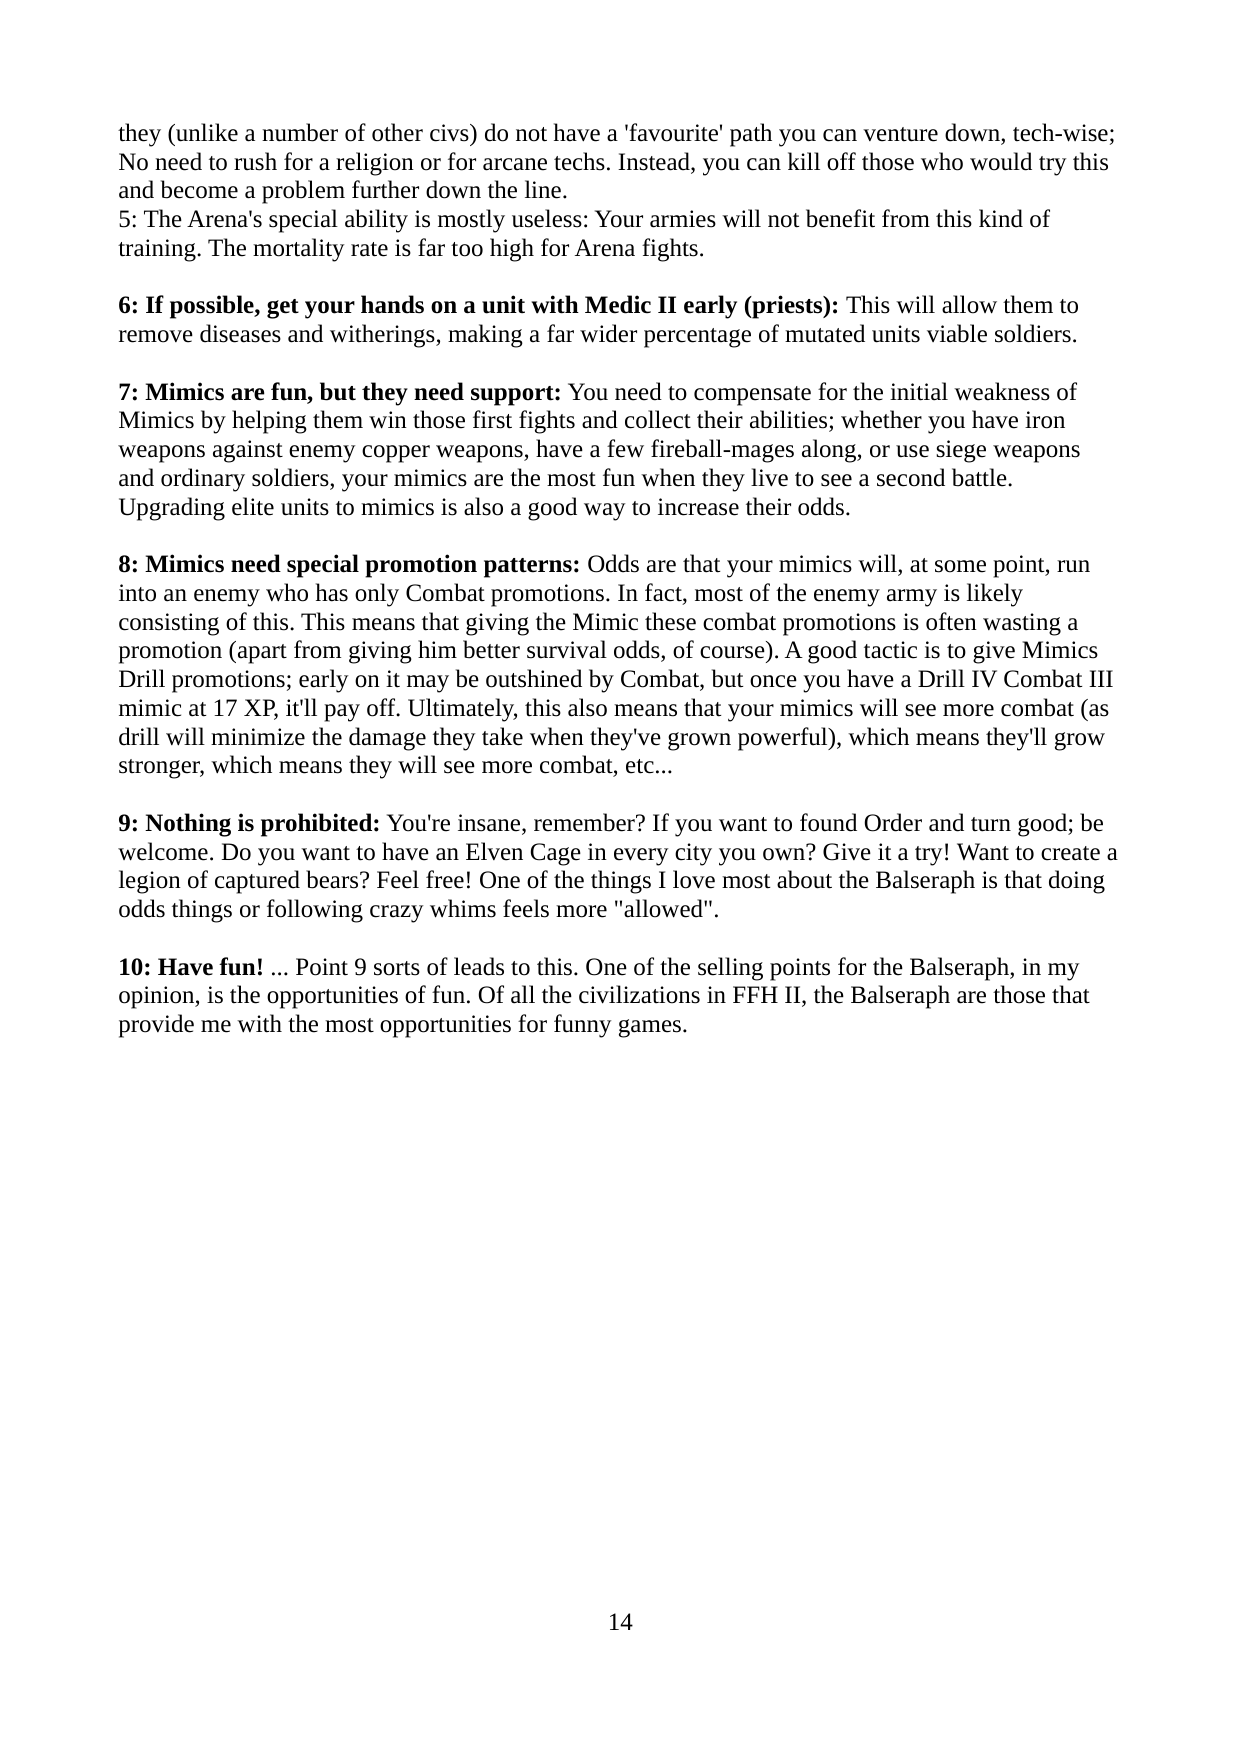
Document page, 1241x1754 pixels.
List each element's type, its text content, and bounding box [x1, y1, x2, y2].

text 7: Mimics are fun, but they need support: You need to compensate for the initial weakness of Mimics by helping them win those first fights and collect their abilities; whether you have iron weapons against enemy copper weapons, have a few fireball-mages along, or use siege weapons and ordinary soldiers, your mimics are the most fun when they live to see a second battle. Upgrading elite units to mimics is also a good way to increase their odds. [118, 377, 1122, 521]
text 8: Mimics need special promotion patterns: Odds are that your mimics will, at some point, run into an enemy who has only Combat promotions. In fact, most of the enemy army is likely consisting of this. This means that giving the Mimic these combat promotions is often wasting a promotion (apart from giving him better survival odds, of course). A good tactic is to give Mimics Drill promotions; early on it may be outshined by Combat, but once you have a Drill IV Combat III mimic at 17 XP, it'll pay off. Ultimately, this also means that your mimics will see more combat (as drill will minimize the damage they take when they've grown powerful), which means they'll grow stronger, which means they will see more combat, etc... [118, 549, 1122, 779]
text they (unlike a number of other civs) do not have a 'favourite' path you can venture down, tech-wise; No need to rush for a religion or for arcane techs. Instead, you can kill off those who would try this and become a problem further down the line. [118, 118, 1122, 204]
text 9: Nothing is prohibited: You're insane, remember? If you want to found Order and turn good; be welcome. Do you want to have an Elven Cage in every city you own? Give it a try! Want to create a legion of captured bears? Feel free! One of the things I love most about the Balseraph is that doing odds things or following crazy whims feels more "allowed". [118, 808, 1122, 923]
text 10: Have fun! ... Point 9 sorts of leads to this. One of the selling points for the Balseraph, in my opinion, is the opportunities of fun. Of all the civilizations in FFH II, the Balseraph are those that provide me with the most opportunities for funny games. [118, 952, 1122, 1038]
text 6: If possible, get your hands on a unit with Medic II early (priests): This will allow them to remove diseases and witherings, making a far wider percentage of mutated units viable soldiers. [118, 291, 1122, 348]
text 5: The Arena's special ability is mostly useless: Your armies will not benefit from this kind of training. The mortality rate is far too high for Arena fights. [118, 204, 1122, 262]
